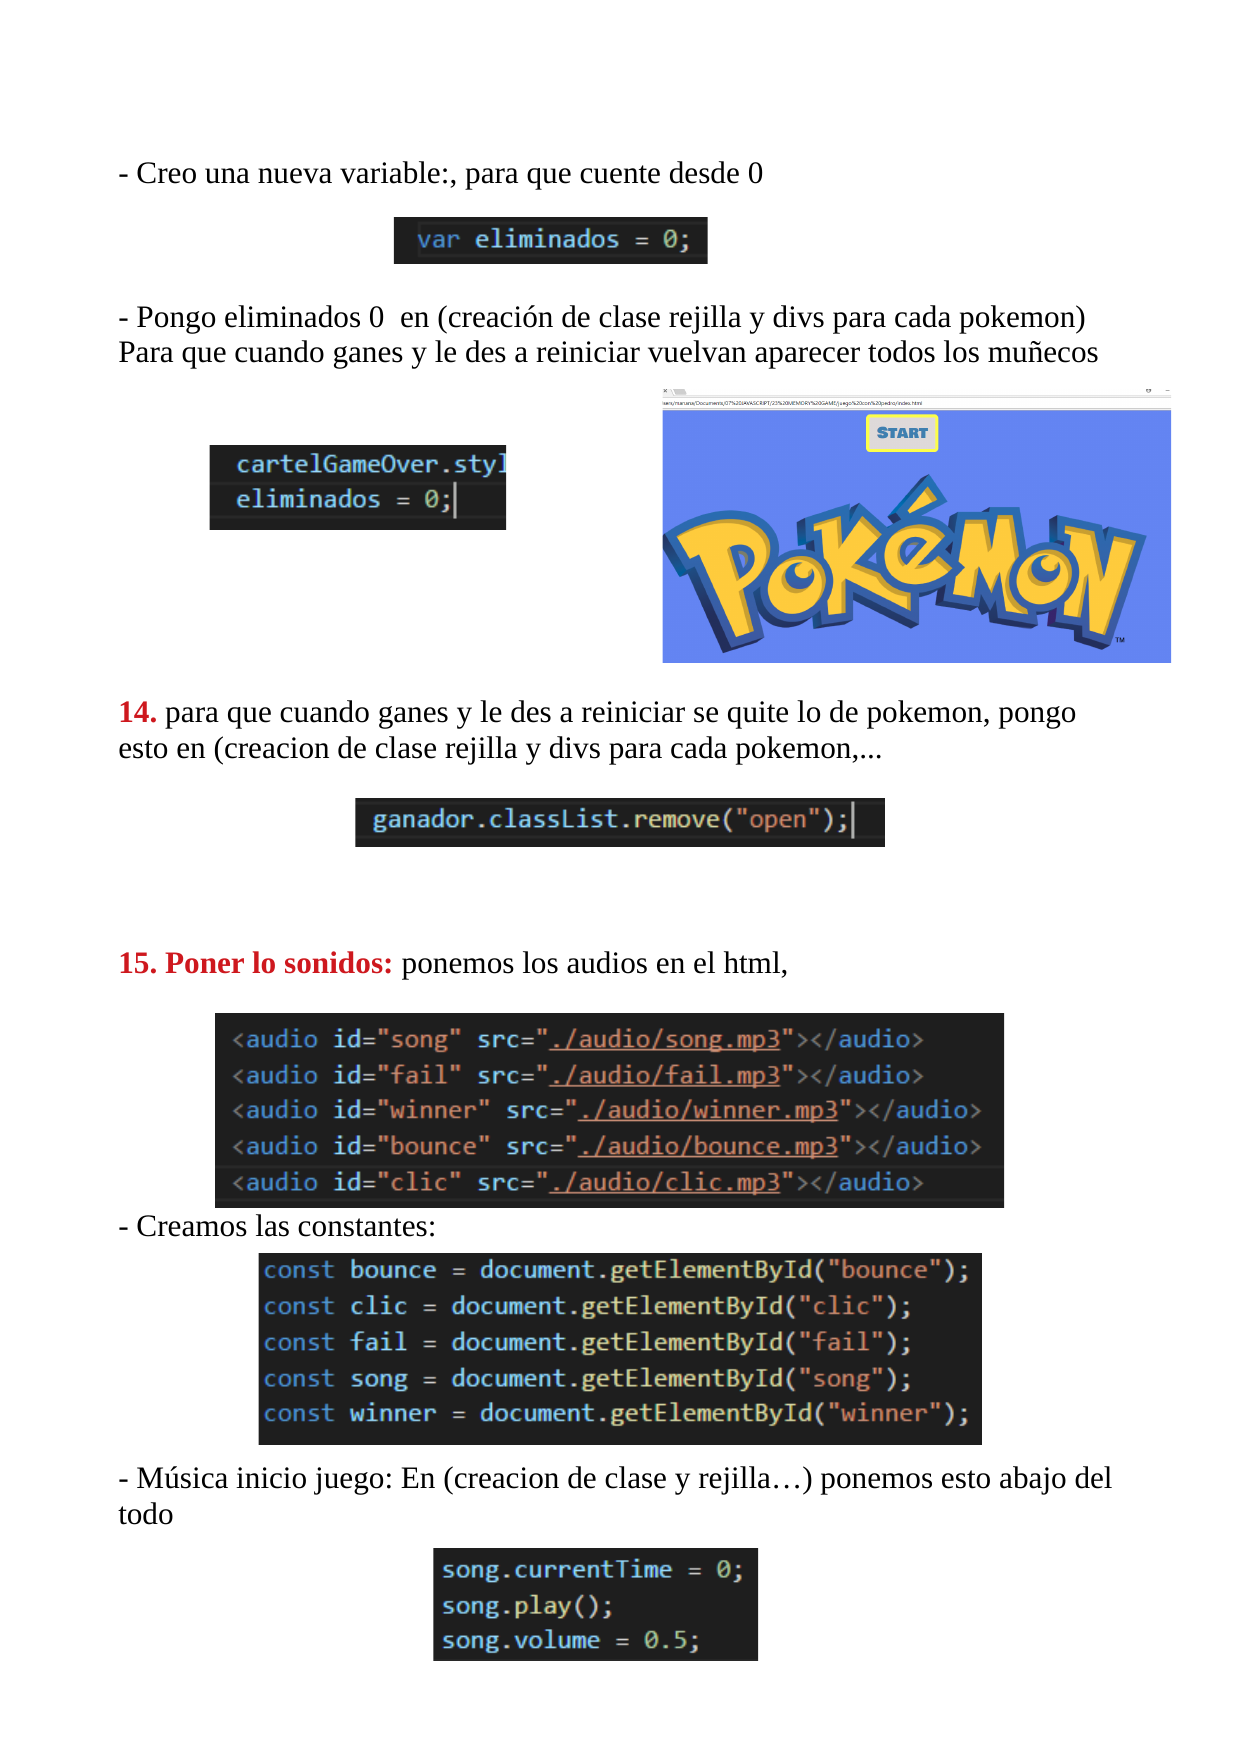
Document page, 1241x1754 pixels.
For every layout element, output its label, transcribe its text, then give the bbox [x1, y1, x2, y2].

text - Música inicio juego: En (creacion de clase y rejilla…) ponemos esto abajo del todo [118, 1459, 1122, 1531]
text 15. Poner lo sonidos: ponemos los audios en el html, [118, 945, 1122, 981]
text Para que cuando ganes y le des a reiniciar vuelvan aparecer todos los muñecos [118, 334, 1122, 370]
picture [355, 798, 885, 847]
picture [662, 389, 1172, 663]
picture [433, 1548, 759, 1661]
text - Pongo eliminados 0 en (creación de clase rejilla y divs para cada pokemon) [118, 298, 1122, 334]
text - Creo una nueva variable:, para que cuente desde 0 [118, 154, 1122, 190]
picture [258, 1253, 982, 1445]
picture [215, 1013, 1005, 1208]
text - Creamos las constantes: [118, 981, 1122, 1243]
picture [393, 217, 708, 264]
text 14. para que cuando ganes y le des a reiniciar se quite lo de pokemon, pongo esto en (creacion de clase rejilla y divs para cada pokemon,... [118, 693, 1122, 765]
picture [209, 445, 507, 530]
